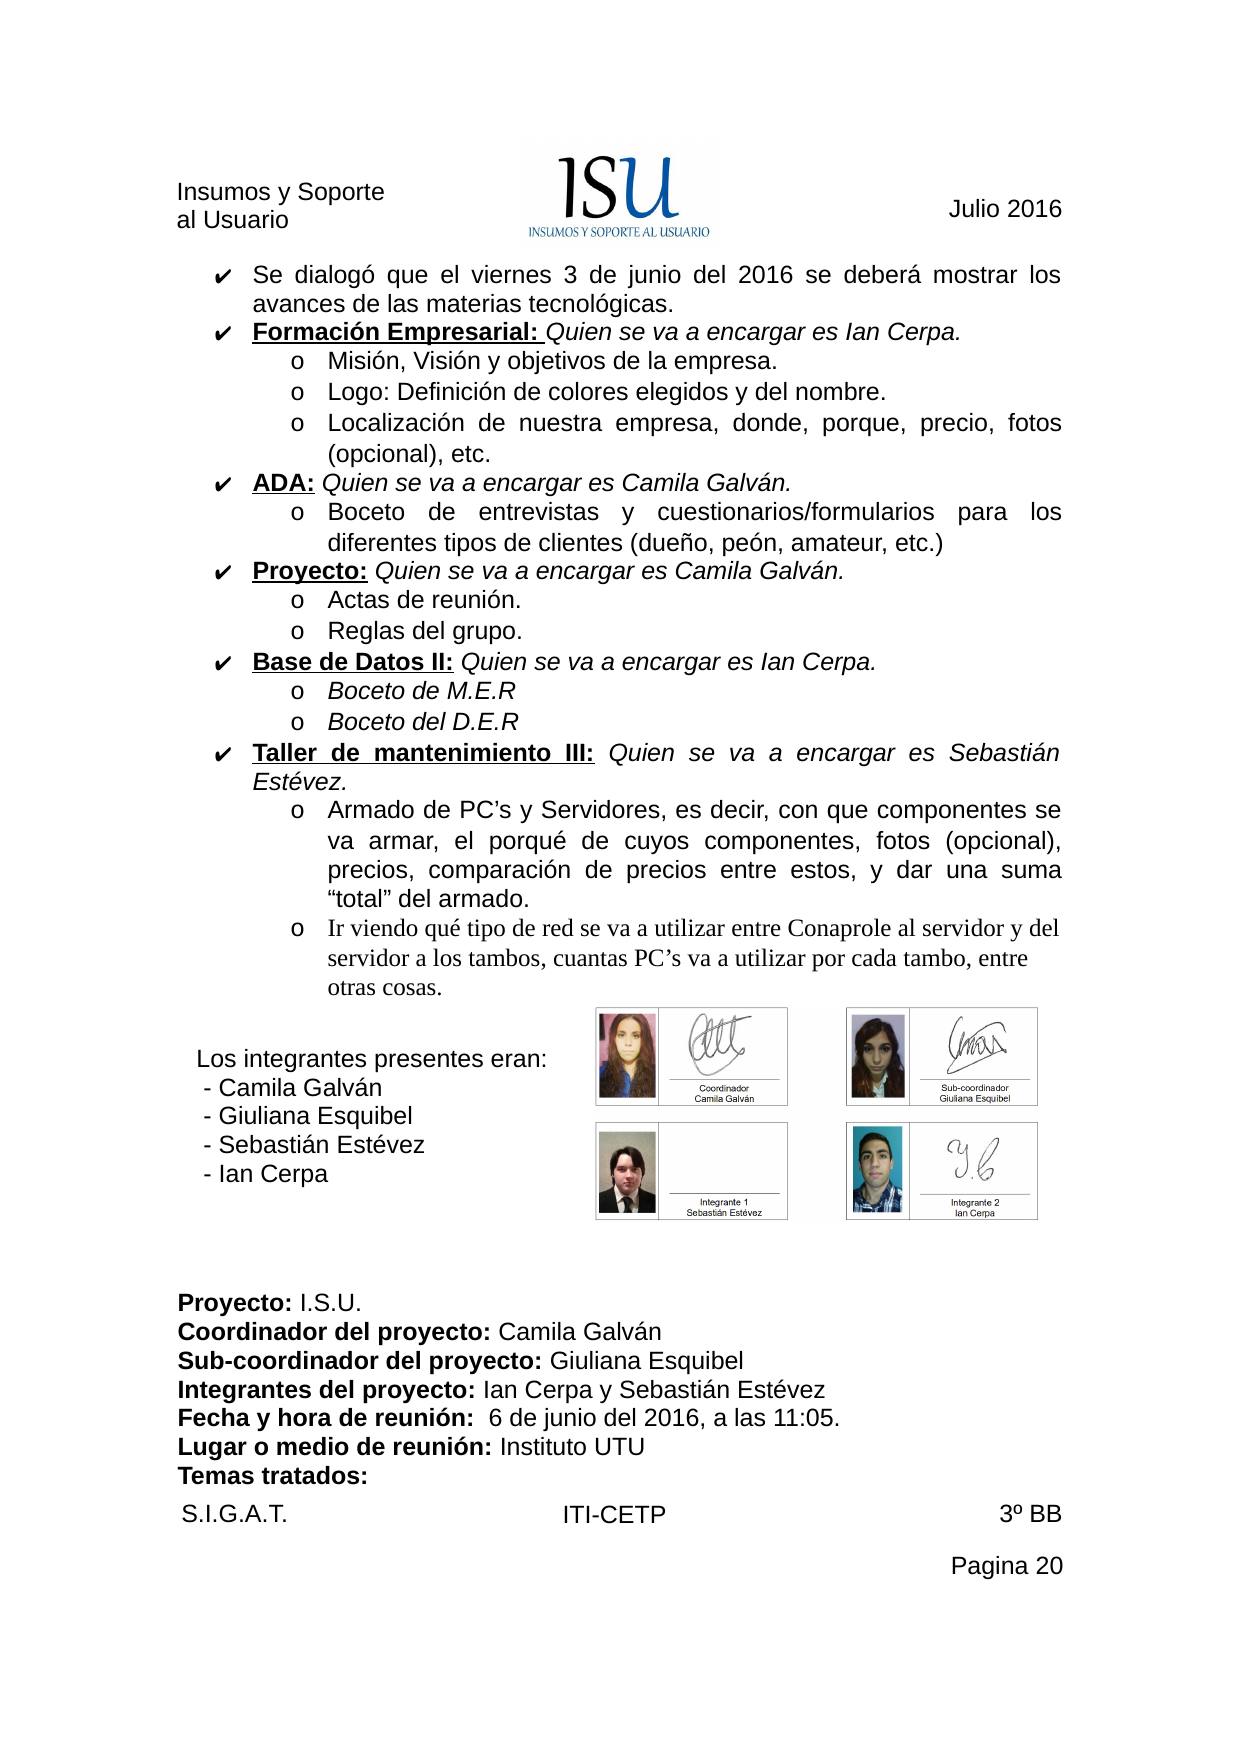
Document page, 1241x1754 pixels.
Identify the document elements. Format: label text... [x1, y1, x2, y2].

text Coordinador del proyecto: Camila Galván [177, 1317, 1063, 1346]
list Reglas del grupo. [290, 616, 1063, 647]
list Proyecto: Quien se va a encargar es Camila Galván. [215, 556, 1063, 585]
list Logo: Definición de colores elegidos y del nombre. [290, 377, 1063, 408]
text - Ian Cerpa [196, 1159, 594, 1187]
text - Giuliana Esquibel [196, 1101, 594, 1130]
list Actas de reunión. [290, 585, 1063, 616]
list Ir viendo qué tipo de red se va a utilizar entre Conaprole al servidor y del servidor a los tambos, cuantas PC’s va a utilizar por cada tambo, entre otras cosas. [290, 913, 1063, 1001]
list Se dialogó que el viernes 3 de junio del 2016 se deberá mostrar los avances de las materias tecnológicas. [215, 260, 1063, 317]
list Boceto de entrevistas y cuestionarios/formularios para los diferentes tipos de clientes (dueño, peón, amateur, etc.) [290, 497, 1063, 556]
text Sub-coordinador del proyecto: Giuliana Esquibel [177, 1346, 1063, 1375]
text Proyecto: I.S.U. [177, 1288, 1063, 1317]
text - Sebastián Estévez [196, 1130, 594, 1159]
list Armado de PC’s y Servidores, es decir, con que componentes se va armar, el porqué de cuyos componentes, fotos (opcional), precios, comparación de precios entre estos, y dar una suma “total” del armado. [290, 795, 1063, 913]
list Localización de nuestra empresa, donde, porque, precio, fotos (opcional), etc. [290, 408, 1063, 468]
text - Camila Galván [196, 1072, 594, 1101]
text ACTA DE REUNIÓN (Informal) [177, 1217, 196, 1245]
list Misión, Visión y objetivos de la empresa. [290, 346, 1063, 377]
list Taller de mantenimiento III: Quien se va a encargar es Sebastián Estévez. [215, 738, 1063, 795]
text ACTA DE REUNIÓN (Informal) [594, 1217, 1063, 1245]
list Boceto de M.E.R [290, 676, 1063, 707]
list Boceto del D.E.R [290, 707, 1063, 738]
list Formación Empresarial: Quien se va a encargar es Ian Cerpa. [215, 317, 1063, 346]
text Temas tratados: [177, 1461, 1063, 1490]
text Los integrantes presentes eran: [196, 1044, 594, 1072]
text Lugar o medio de reunión: Instituto UTU [177, 1432, 1063, 1461]
list Base de Datos II: Quien se va a encargar es Ian Cerpa. [215, 647, 1063, 676]
text Integrantes del proyecto: Ian Cerpa y Sebastián Estévez [177, 1375, 1063, 1403]
list ADA: Quien se va a encargar es Camila Galván. [215, 468, 1063, 497]
text Fecha y hora de reunión: 6 de junio del 2016, a las 11:05. [177, 1403, 1063, 1432]
